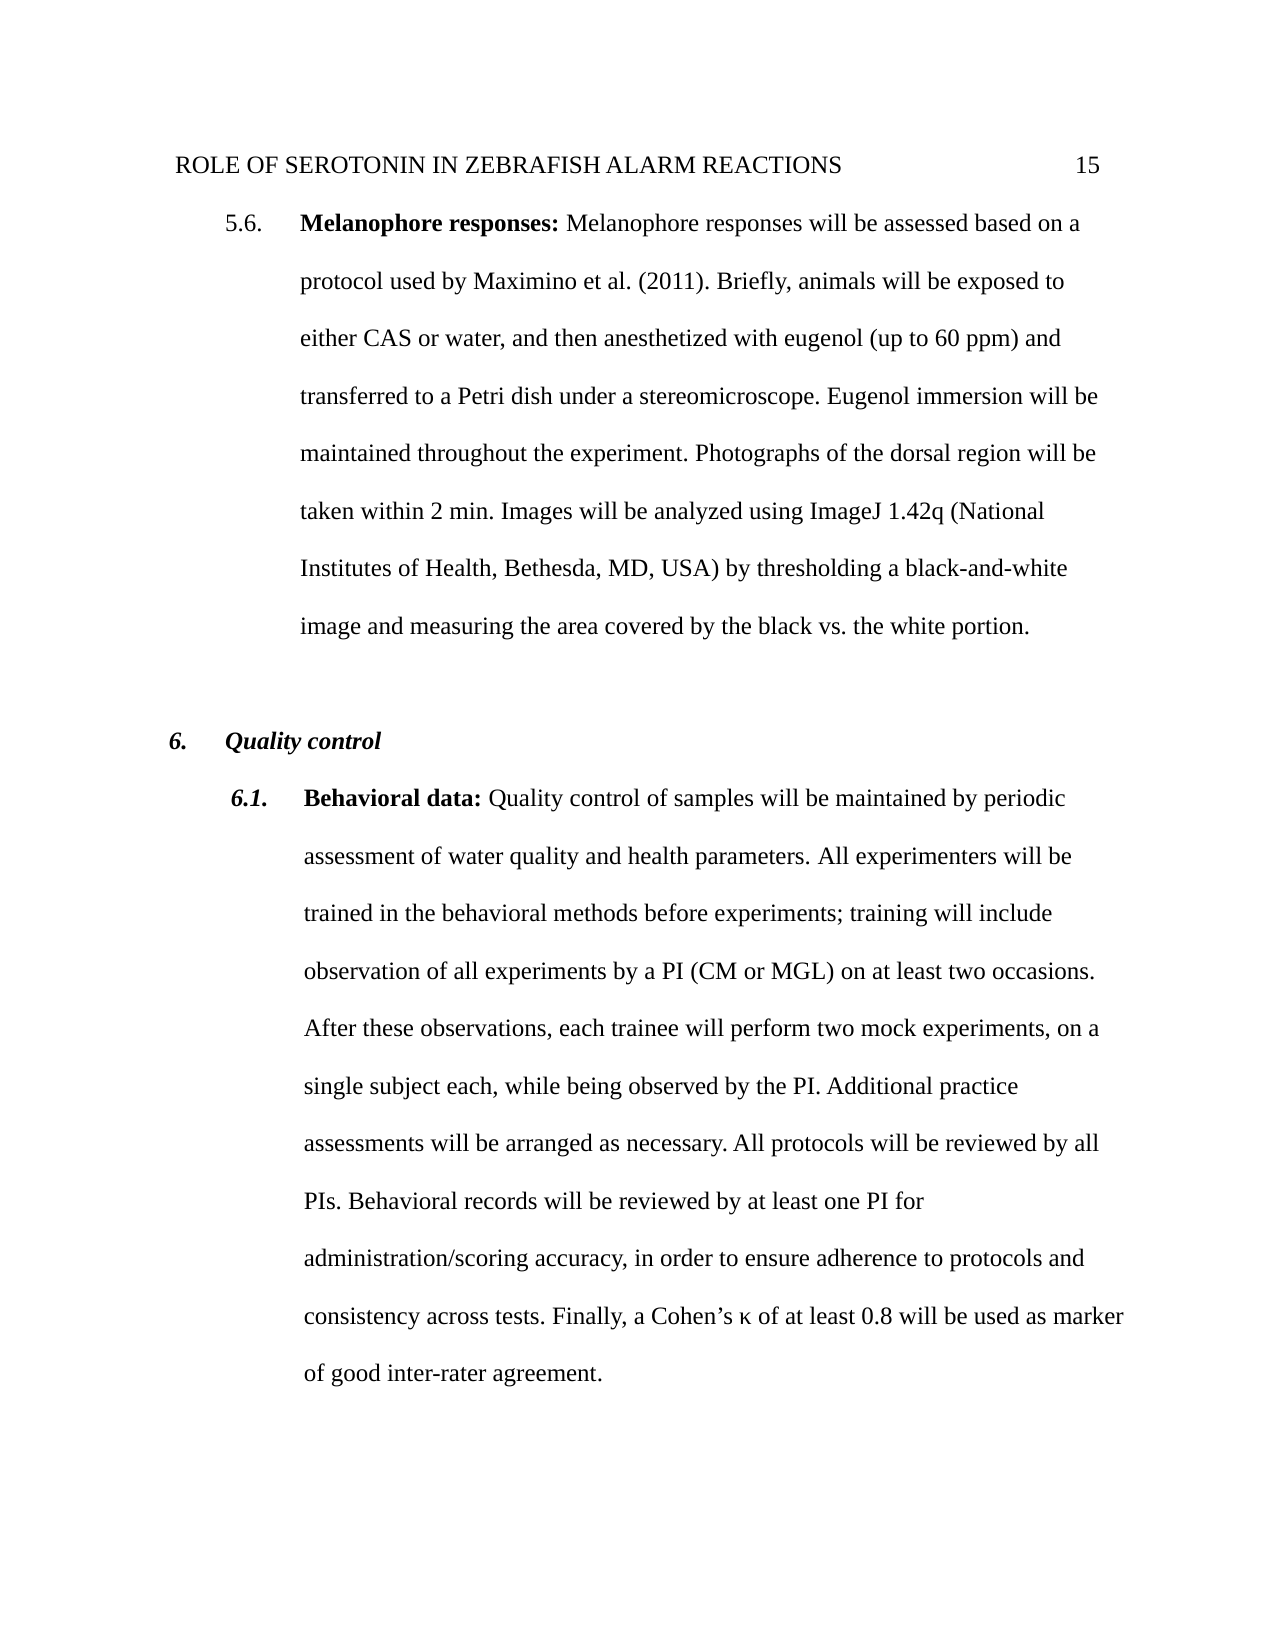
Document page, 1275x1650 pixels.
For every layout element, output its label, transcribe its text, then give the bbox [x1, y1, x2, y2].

list Quality control [187, 726, 1125, 754]
list Behavioral data: Quality control of samples will be maintained by periodic assessment of water quality and health parameters. All experimenters will be trained in the behavioral methods before experiments; training will include observation of all experiments by a PI (CM or MGL) on at least two occasions. After these observations, each trainee will perform two mock experiments, on a single subject each, while being observed by the PI. Additional practice assessments will be arranged as necessary. All protocols will be reviewed by all PIs. Behavioral records will be reviewed by at least one PI for administration/scoring accuracy, in order to ensure adherence to protocols and consistency across tests. Finally, a Cohen’s κ of at least 0.8 will be used as marker of good inter-rater agreement. [268, 783, 1125, 1387]
list Melanophore responses: Melanophore responses will be assessed based on a protocol used by Maximino et al. (2011)⁠. Briefly, animals will be exposed to either CAS or water, and then anesthetized with eugenol (up to 60 ppm) and transferred to a Petri dish under a stereomicroscope. Eugenol immersion will be maintained throughout the experiment. Photographs of the dorsal region will be taken within 2 min. Images will be analyzed using ImageJ 1.42q (National Institutes of Health, Bethesda, MD, USA) by thresholding a black-and-white image and measuring the area covered by the black vs. the white portion. [262, 208, 1125, 639]
